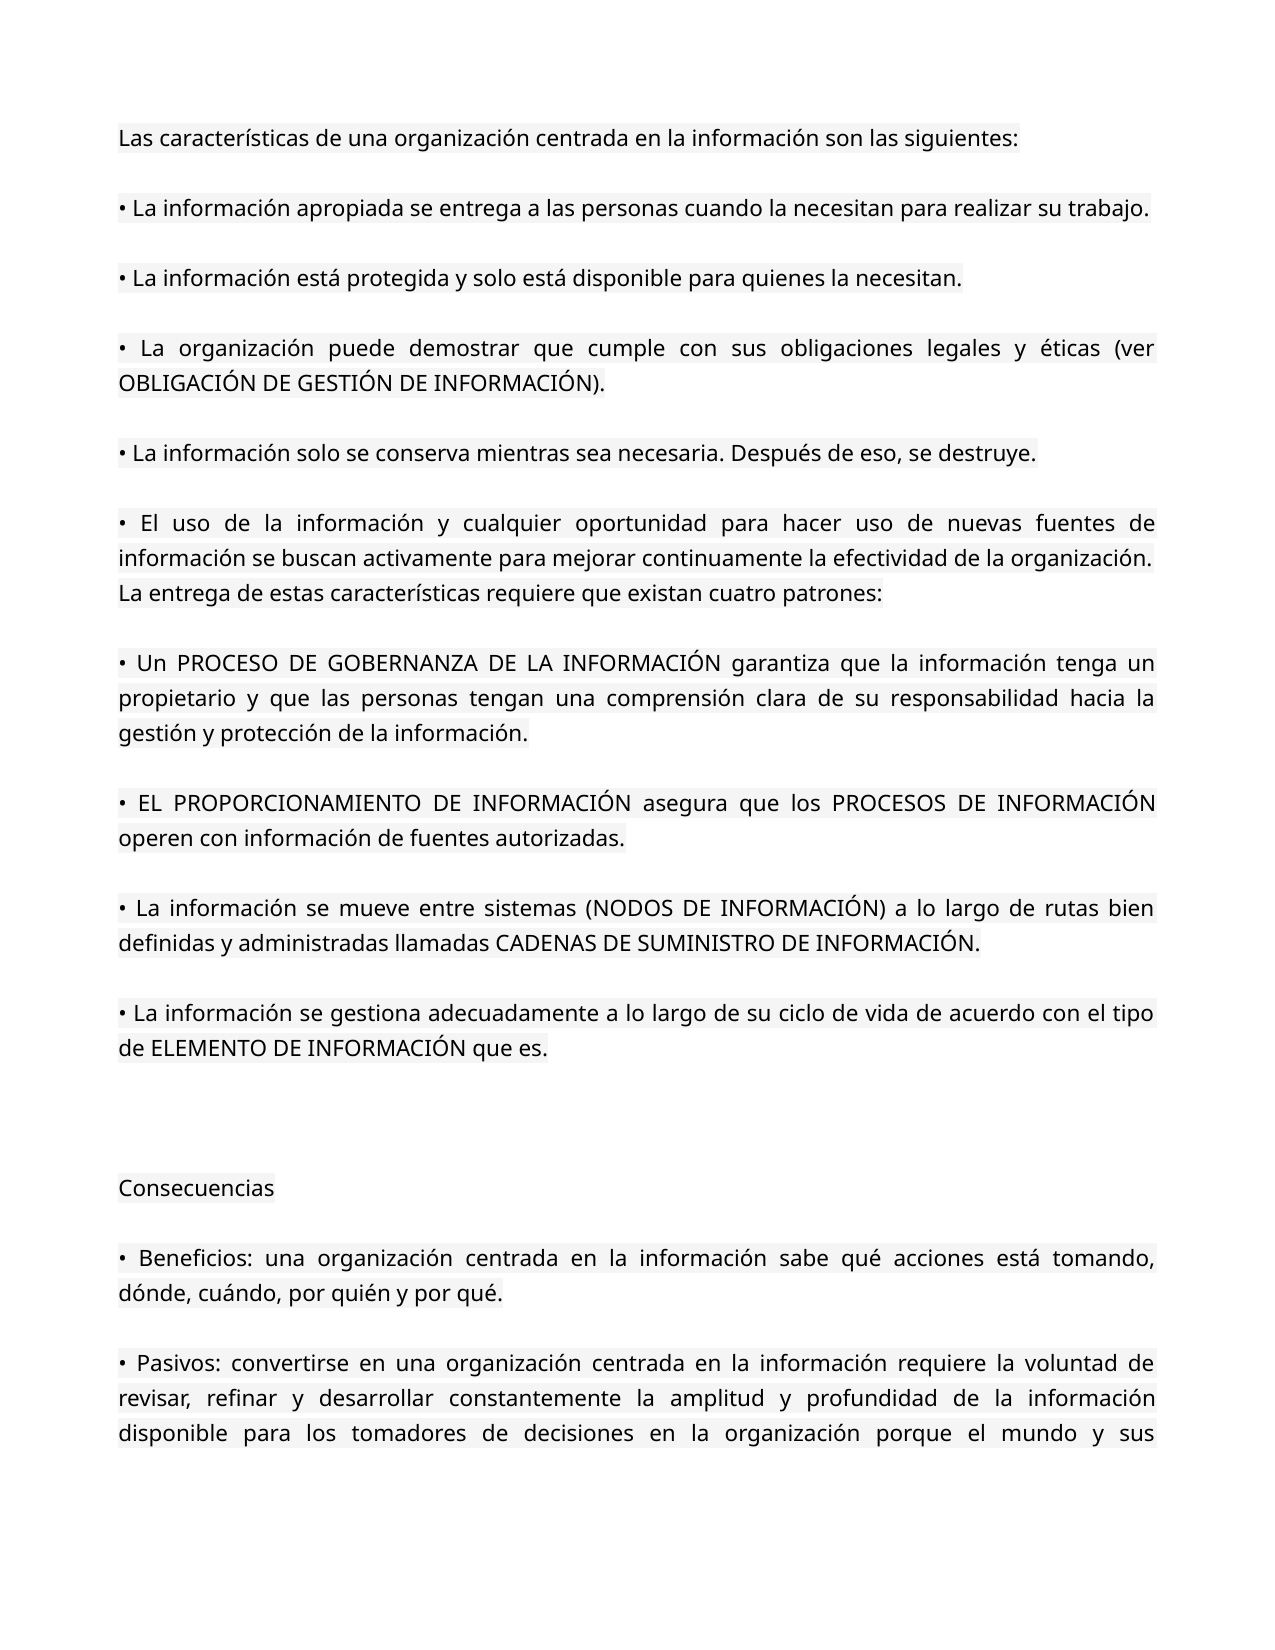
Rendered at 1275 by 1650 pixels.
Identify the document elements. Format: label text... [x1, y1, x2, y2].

text • La información está protegida y solo está disponible para quienes la necesitan. [118, 258, 1157, 293]
text • La organización puede demostrar que cumple con sus obligaciones legales y éticas (ver OBLIGACIÓN DE GESTIÓN DE INFORMACIÓN). [118, 328, 1157, 398]
text • La información solo se conserva mientras sea necesaria. Después de eso, se destruye. [118, 433, 1157, 468]
text • La información se mueve entre sistemas (NODOS DE INFORMACIÓN) a lo largo de rutas bien definidas y administradas llamadas CADENAS DE SUMINISTRO DE INFORMACIÓN. [118, 888, 1157, 958]
text • Un PROCESO DE GOBERNANZA DE LA INFORMACIÓN garantiza que la información tenga un propietario y que las personas tengan una comprensión clara de su responsabilidad hacia la gestión y protección de la información. [118, 643, 1157, 748]
text • El uso de la información y cualquier oportunidad para hacer uso de nuevas fuentes de información se buscan activamente para mejorar continuamente la efectividad de la organización. [118, 503, 1157, 573]
text • Beneficios: una organización centrada en la información sabe qué acciones está tomando, dónde, cuándo, por quién y por qué. [118, 1238, 1157, 1308]
text • Pasivos: convertirse en una organización centrada en la información requiere la voluntad de revisar, refinar y desarrollar constantemente la amplitud y profundidad de la información disponible para los tomadores de decisiones en la organización porque el mundo y sus [118, 1343, 1157, 1448]
text • La información se gestiona adecuadamente a lo largo de su ciclo de vida de acuerdo con el tipo de ELEMENTO DE INFORMACIÓN que es. [118, 993, 1157, 1063]
text • La información apropiada se entrega a las personas cuando la necesitan para realizar su trabajo. [118, 188, 1157, 223]
text • EL PROPORCIONAMIENTO DE INFORMACIÓN asegura que los PROCESOS DE INFORMACIÓN operen con información de fuentes autorizadas. [118, 783, 1157, 853]
text La entrega de estas características requiere que existan cuatro patrones: [118, 573, 1157, 608]
text Consecuencias [118, 1168, 1157, 1203]
text Las características de una organización centrada en la información son las siguientes: [118, 118, 1157, 153]
